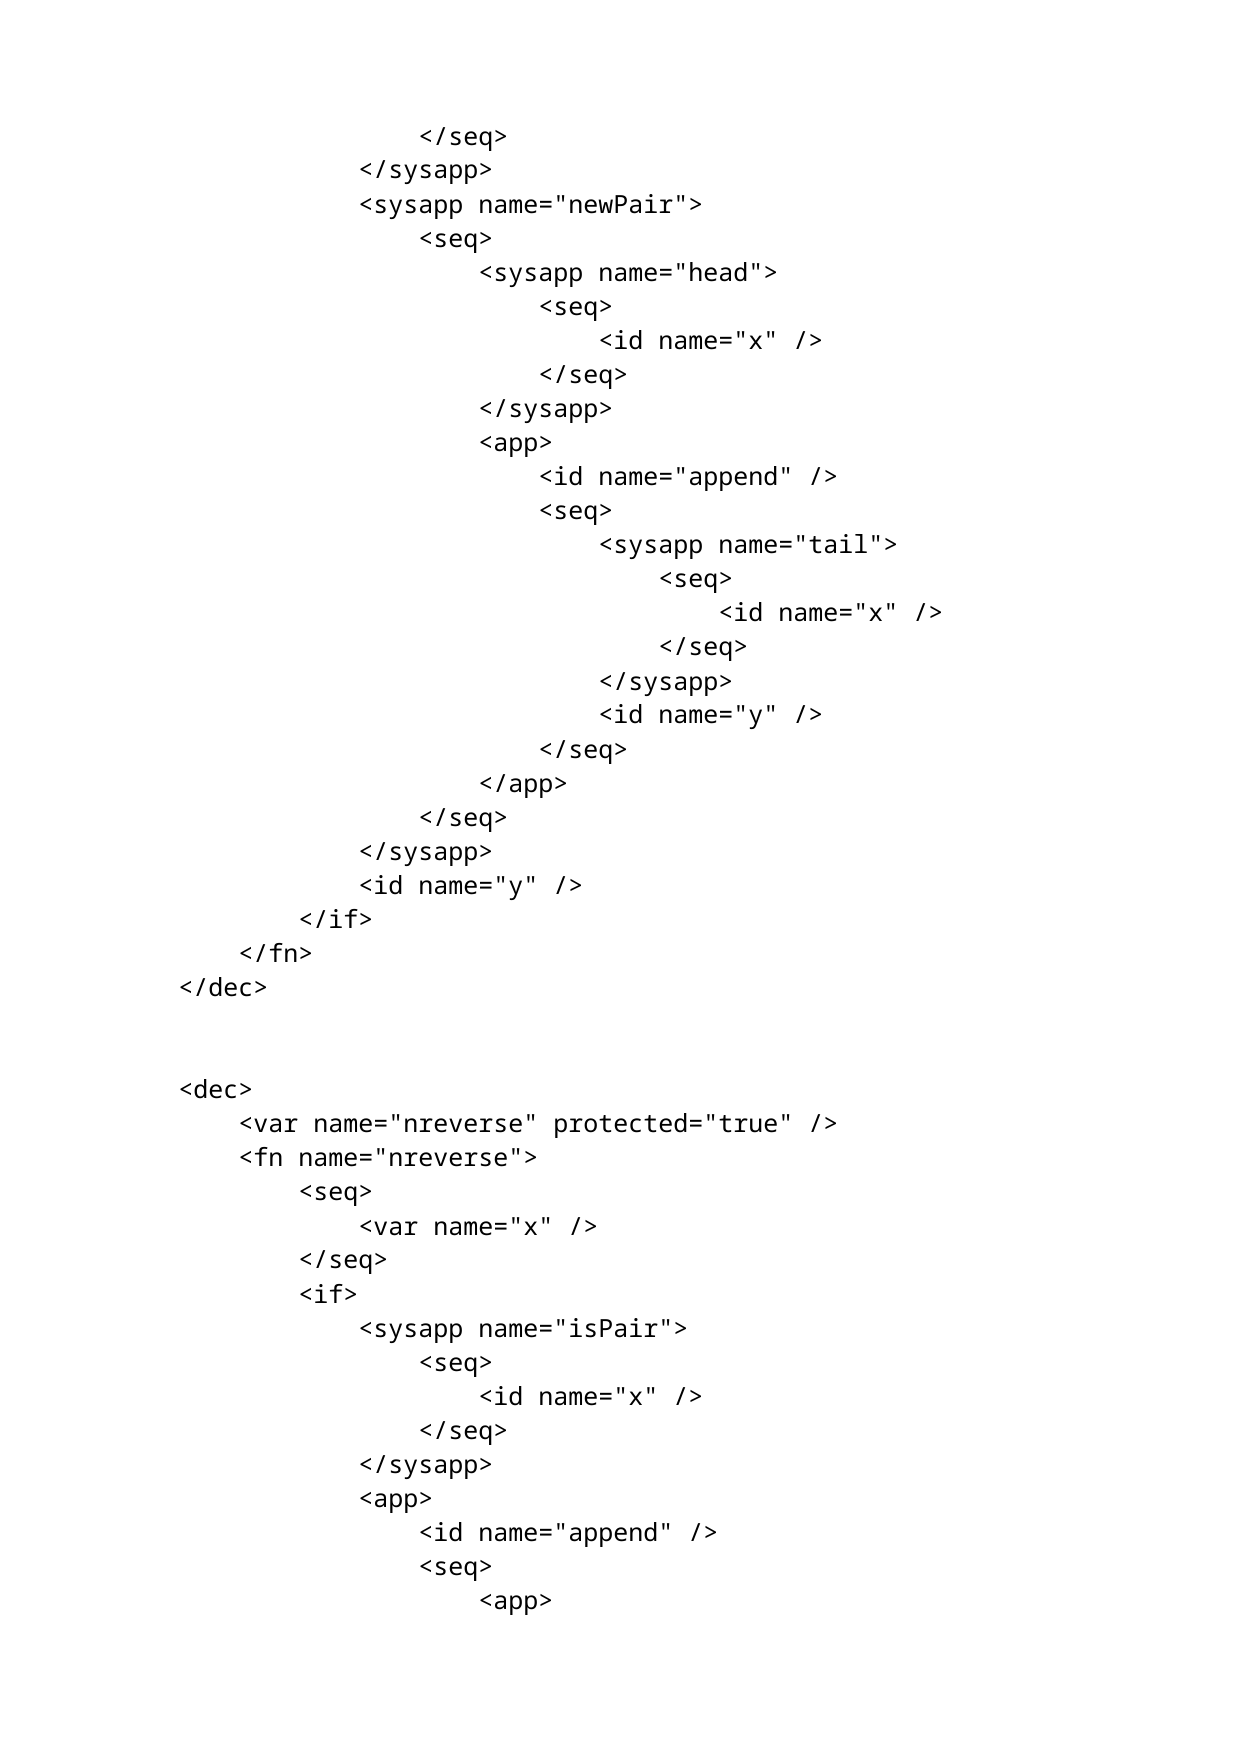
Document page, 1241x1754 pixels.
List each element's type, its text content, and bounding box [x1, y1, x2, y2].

text <seq> [118, 561, 1122, 595]
text <id name="x" /> [118, 322, 1122, 357]
text <id name="x" /> [118, 595, 1122, 629]
text <app> [118, 1583, 1122, 1617]
text <var name="nreverse" protected="true" /> [118, 1106, 1122, 1140]
text <seq> [118, 1174, 1122, 1208]
text </dec> [118, 970, 1122, 1004]
text <id name="append" /> [118, 459, 1122, 493]
text <seq> [118, 1549, 1122, 1583]
text <id name="x" /> [118, 1378, 1122, 1412]
text <sysapp name="isPair"> [118, 1310, 1122, 1344]
text <seq> [118, 493, 1122, 527]
text </seq> [118, 799, 1122, 833]
text </if> [118, 902, 1122, 936]
text </sysapp> [118, 833, 1122, 867]
text <if> [118, 1276, 1122, 1310]
text <id name="append" /> [118, 1515, 1122, 1549]
text <sysapp name="newPair"> [118, 186, 1122, 220]
text </seq> [118, 1242, 1122, 1276]
text <app> [118, 425, 1122, 459]
text <sysapp name="tail"> [118, 527, 1122, 561]
text <dec> [118, 1072, 1122, 1106]
text </sysapp> [118, 663, 1122, 697]
text </seq> [118, 1412, 1122, 1447]
text <id name="y" /> [118, 697, 1122, 731]
text <seq> [118, 220, 1122, 254]
text </seq> [118, 357, 1122, 391]
text <seq> [118, 1344, 1122, 1378]
text </seq> [118, 118, 1122, 152]
text </seq> [118, 731, 1122, 765]
text </seq> [118, 629, 1122, 663]
text <seq> [118, 288, 1122, 322]
text </sysapp> [118, 1447, 1122, 1481]
text <sysapp name="head"> [118, 254, 1122, 288]
text <var name="x" /> [118, 1208, 1122, 1242]
text </fn> [118, 936, 1122, 970]
text <fn name="nreverse"> [118, 1140, 1122, 1174]
text <id name="y" /> [118, 867, 1122, 902]
text <app> [118, 1481, 1122, 1515]
text </sysapp> [118, 391, 1122, 425]
text </sysapp> [118, 152, 1122, 186]
text </app> [118, 765, 1122, 799]
